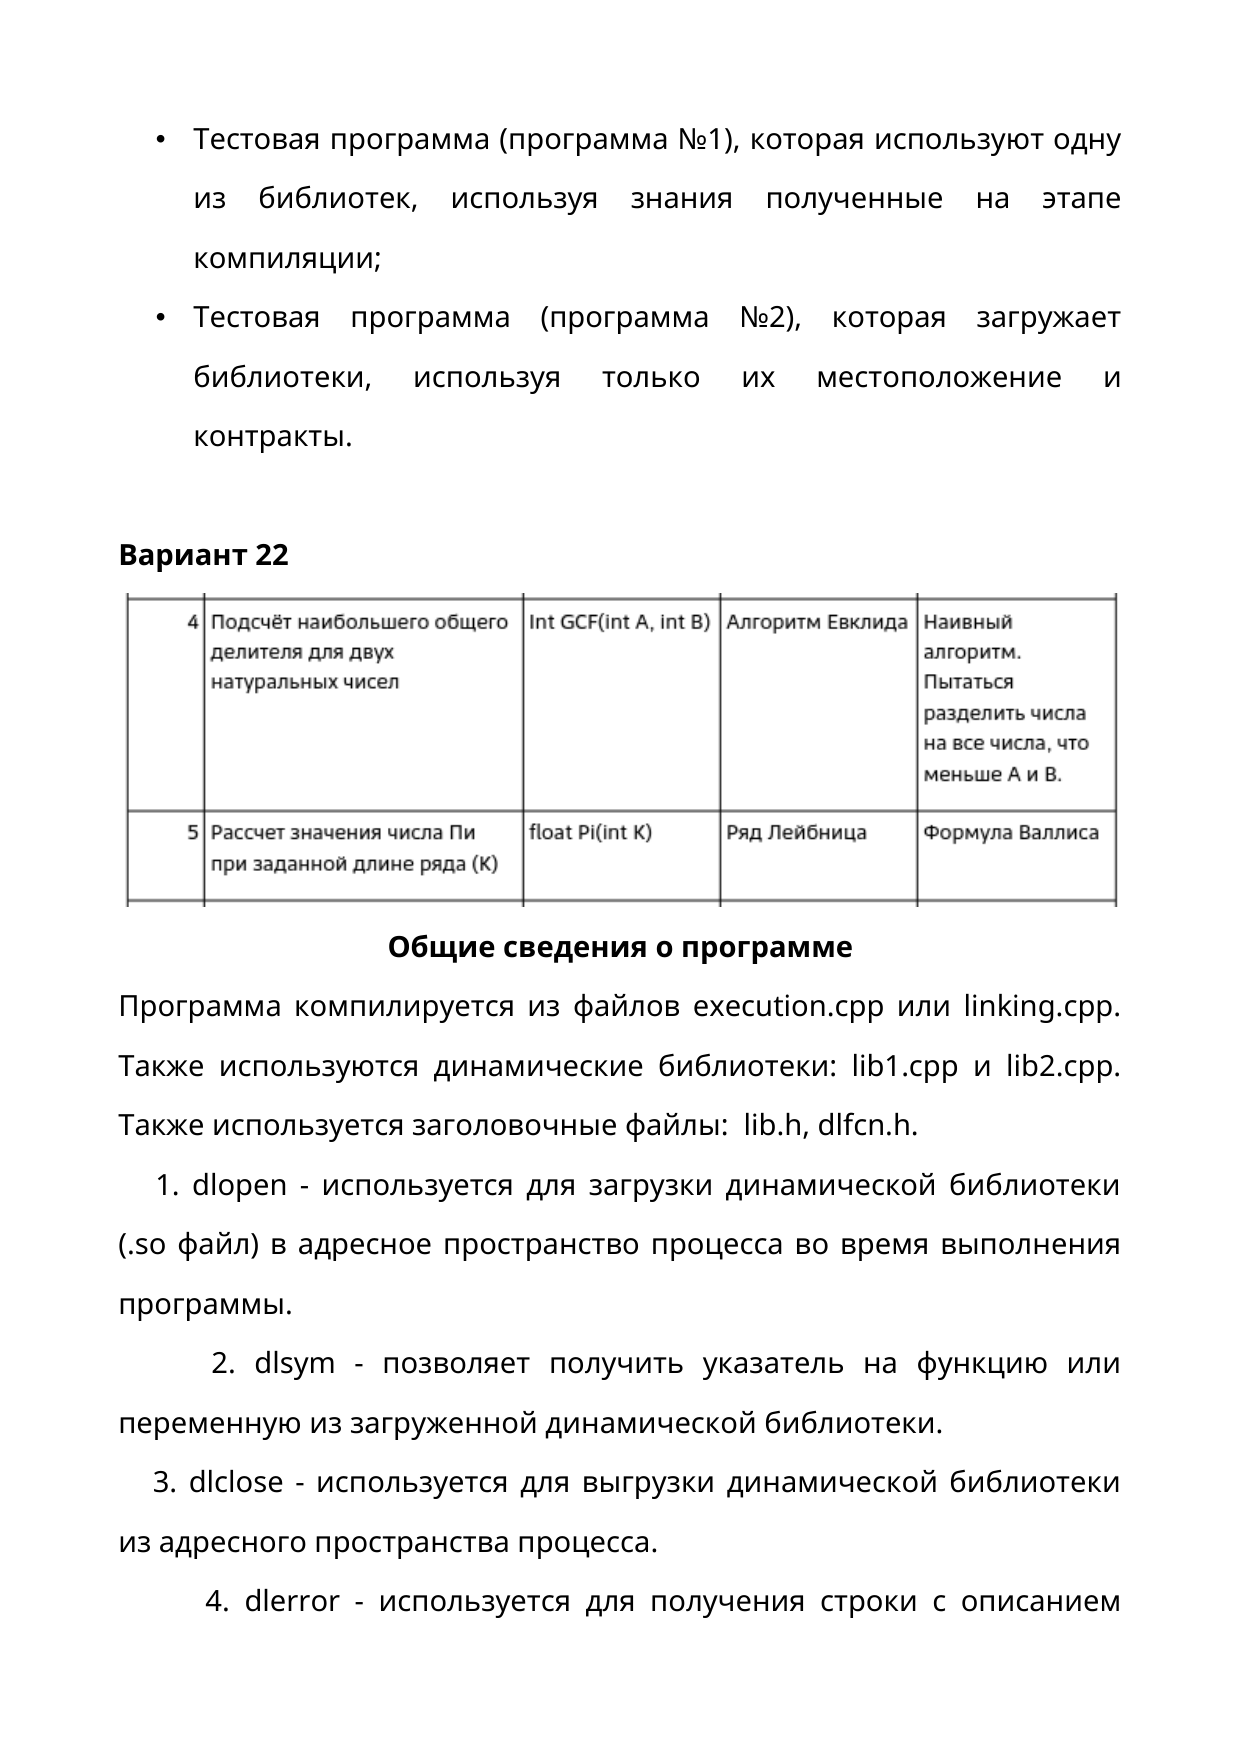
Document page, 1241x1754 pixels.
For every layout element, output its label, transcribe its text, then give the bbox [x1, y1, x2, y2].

text Общие сведения о программе [118, 926, 1122, 966]
text 4. dlerror - используется для получения строки с описанием [118, 1581, 1122, 1620]
text 2. dlsym - позволяет получить указатель на функцию или переменную из загруженной динамической библиотеки. [118, 1343, 1122, 1442]
text Программа компилируется из файлов execution.cpp или linking.cpp. Также используются динамические библиотеки: lib1.cpp и lib2.cpp. Также используется заголовочные файлы: lib.h, dlfcn.h. [118, 986, 1122, 1144]
text 3. dlclose - используется для выгрузки динамической библиотеки из адресного пространства процесса. [118, 1462, 1122, 1561]
list Тестовая программа (программа №1), которая используют одну из библиотек, используя знания полученные на этапе компиляции; [156, 118, 1122, 277]
list Тестовая программа (программа №2), которая загружает библиотеки, используя только их местоположение и контракты. [156, 297, 1122, 455]
text Вариант 22 [118, 534, 1122, 574]
picture [118, 593, 1122, 907]
text 1. dlopen - используется для загрузки динамической библиотеки (.so файл) в адресное пространство процесса во время выполнения программы. [118, 1164, 1122, 1323]
